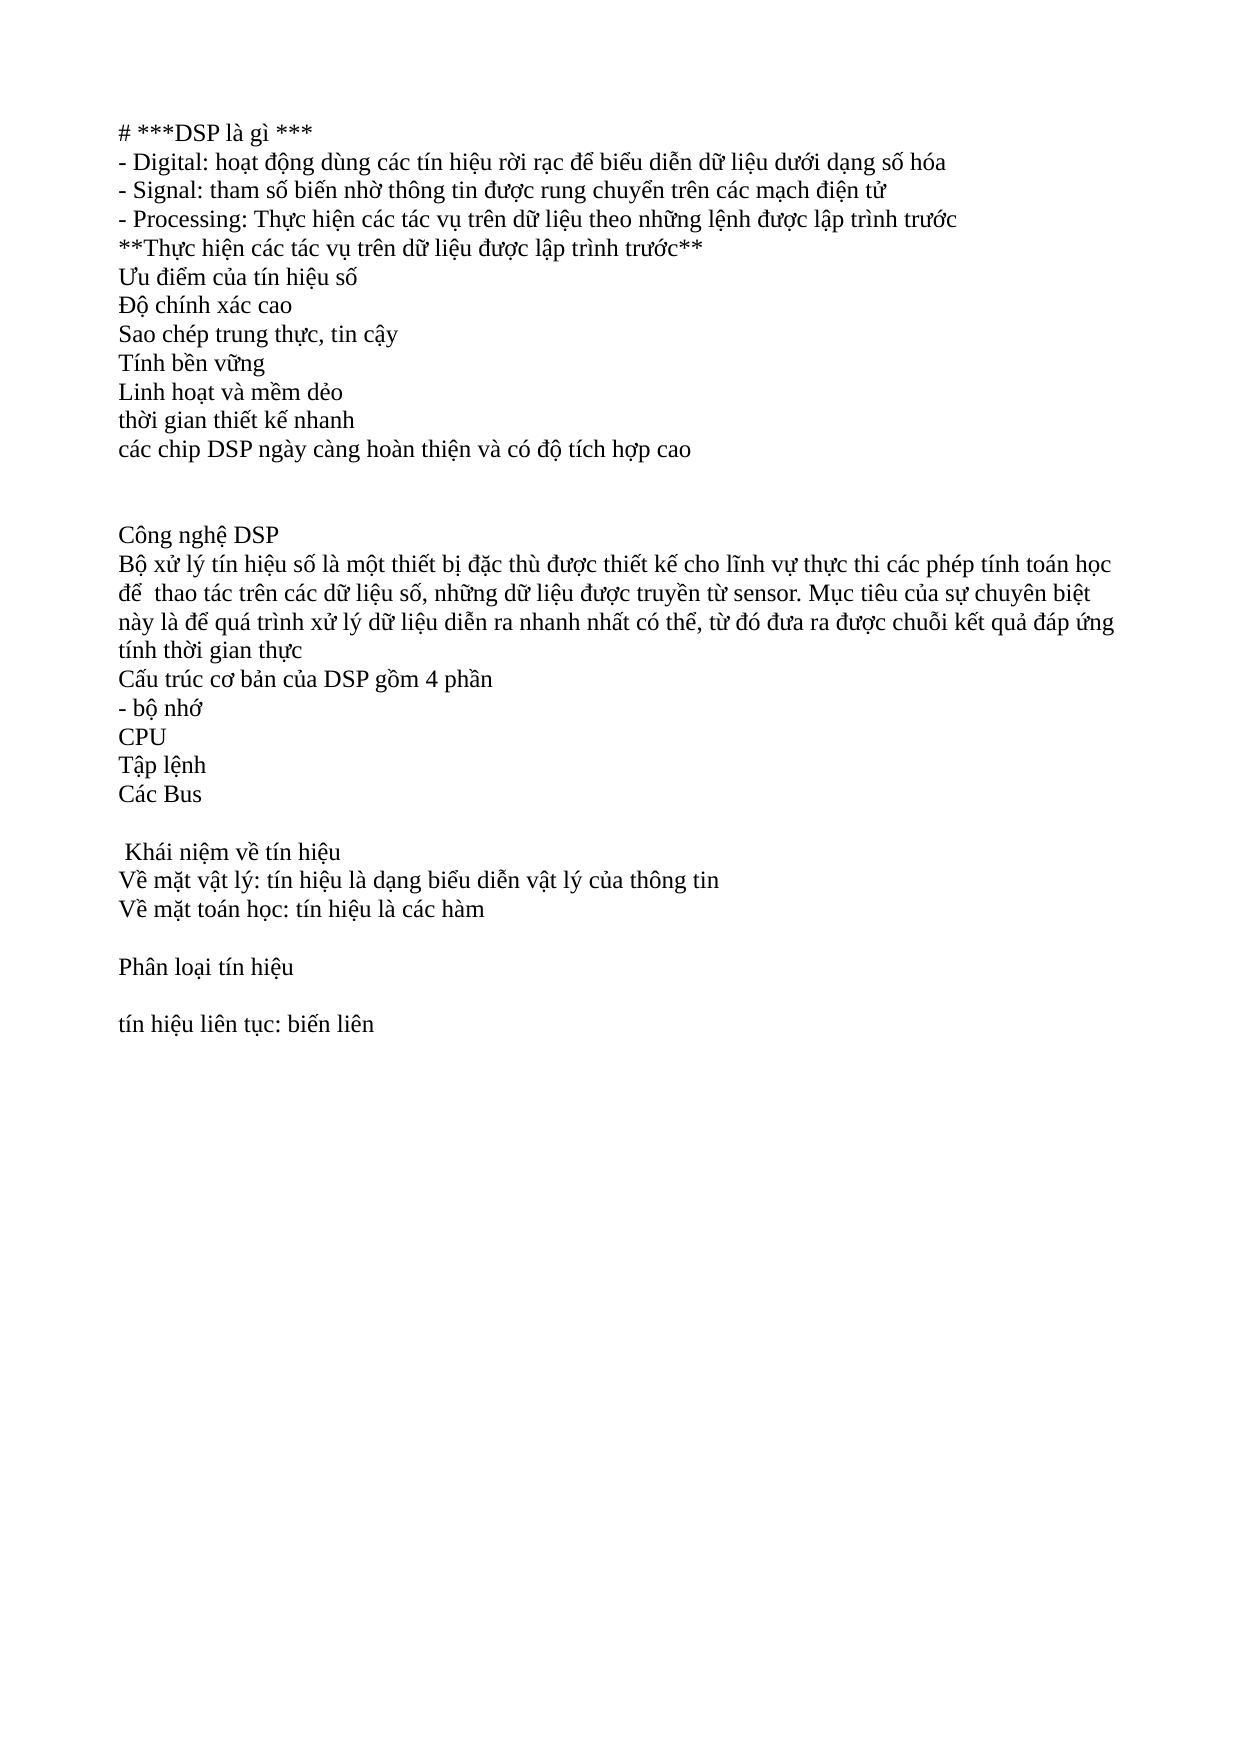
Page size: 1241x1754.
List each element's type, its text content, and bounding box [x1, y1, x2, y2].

text - Digital: hoạt động dùng các tín hiệu rời rạc để biểu diễn dữ liệu dưới dạng số hóa [118, 147, 1122, 176]
text Về mặt toán học: tín hiệu là các hàm [118, 894, 1122, 923]
text Về mặt vật lý: tín hiệu là dạng biểu diễn vật lý của thông tin [118, 866, 1122, 894]
text Phân loại tín hiệu [118, 952, 1122, 981]
text - Processing: Thực hiện các tác vụ trên dữ liệu theo những lệnh được lập trình trước [118, 204, 1122, 233]
text tín hiệu liên tục: biến liên [118, 1009, 1122, 1038]
text - bộ nhớ [118, 693, 1122, 722]
text CPU [118, 722, 1122, 751]
text các chip DSP ngày càng hoàn thiện và có độ tích hợp cao [118, 434, 1122, 463]
text Ưu điểm của tín hiệu số [118, 262, 1122, 291]
text - Signal: tham số biến nhờ thông tin được rung chuyển trên các mạch điện tử [118, 176, 1122, 204]
text Các Bus [118, 779, 1122, 808]
text **Thực hiện các tác vụ trên dữ liệu được lập trình trước** [118, 233, 1122, 262]
text Bộ xử lý tín hiệu số là một thiết bị đặc thù được thiết kế cho lĩnh vự thực thi các phép tính toán học để thao tác trên các dữ liệu số, những dữ liệu được truyền từ sensor. Mục tiêu của sự chuyên biệt này là để quá trình xử lý dữ liệu diễn ra nhanh nhất có thể, từ đó đưa ra được chuỗi kết quả đáp ứng tính thời gian thực [118, 549, 1122, 664]
text Công nghệ DSP [118, 521, 1122, 549]
text # ***DSP là gì *** [118, 118, 1122, 147]
text Sao chép trung thực, tin cậy [118, 319, 1122, 348]
text Tập lệnh [118, 751, 1122, 779]
text Độ chính xác cao [118, 291, 1122, 319]
text Cấu trúc cơ bản của DSP gồm 4 phần [118, 664, 1122, 693]
text Tính bền vững [118, 348, 1122, 377]
text Khái niệm về tín hiệu [118, 837, 1122, 866]
text Linh hoạt và mềm dẻo [118, 377, 1122, 406]
text thời gian thiết kế nhanh [118, 406, 1122, 434]
